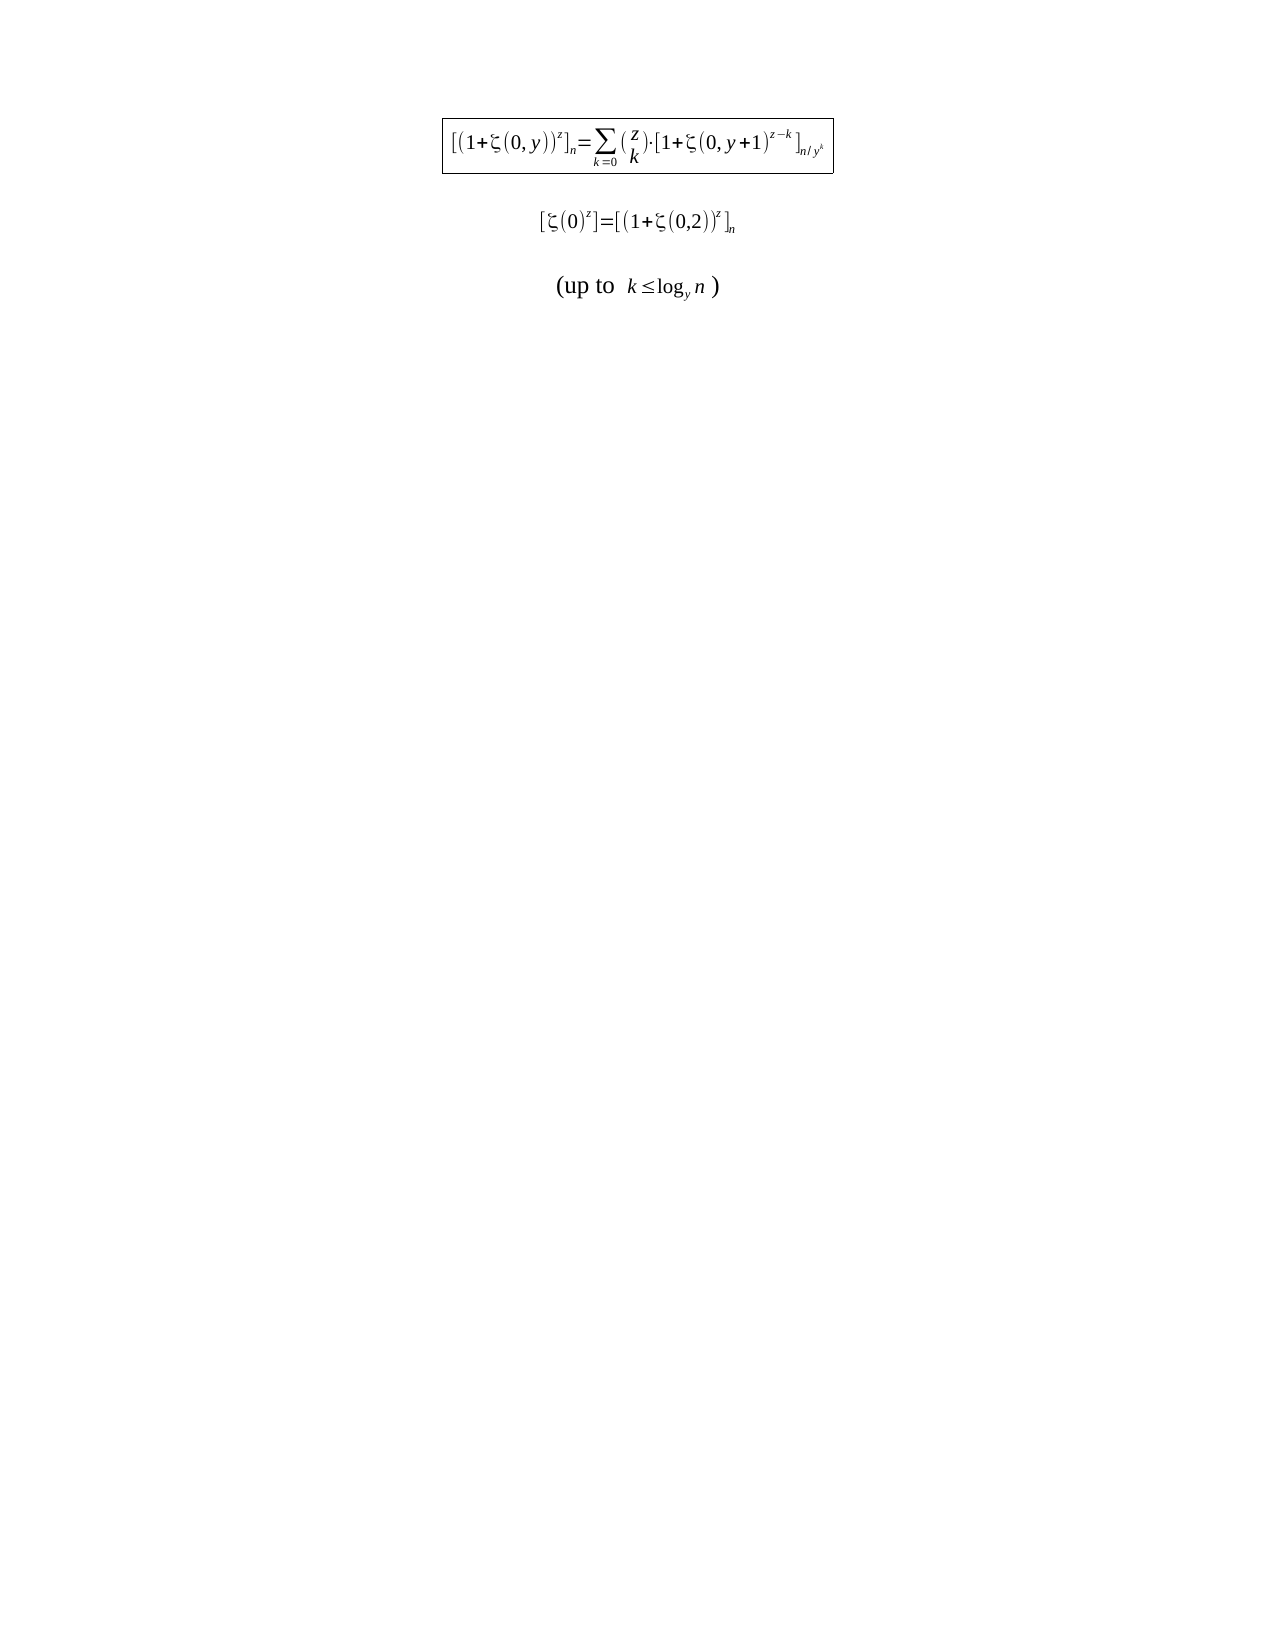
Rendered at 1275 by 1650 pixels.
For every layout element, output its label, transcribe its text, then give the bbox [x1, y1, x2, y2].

text (up to ) [118, 270, 1157, 301]
